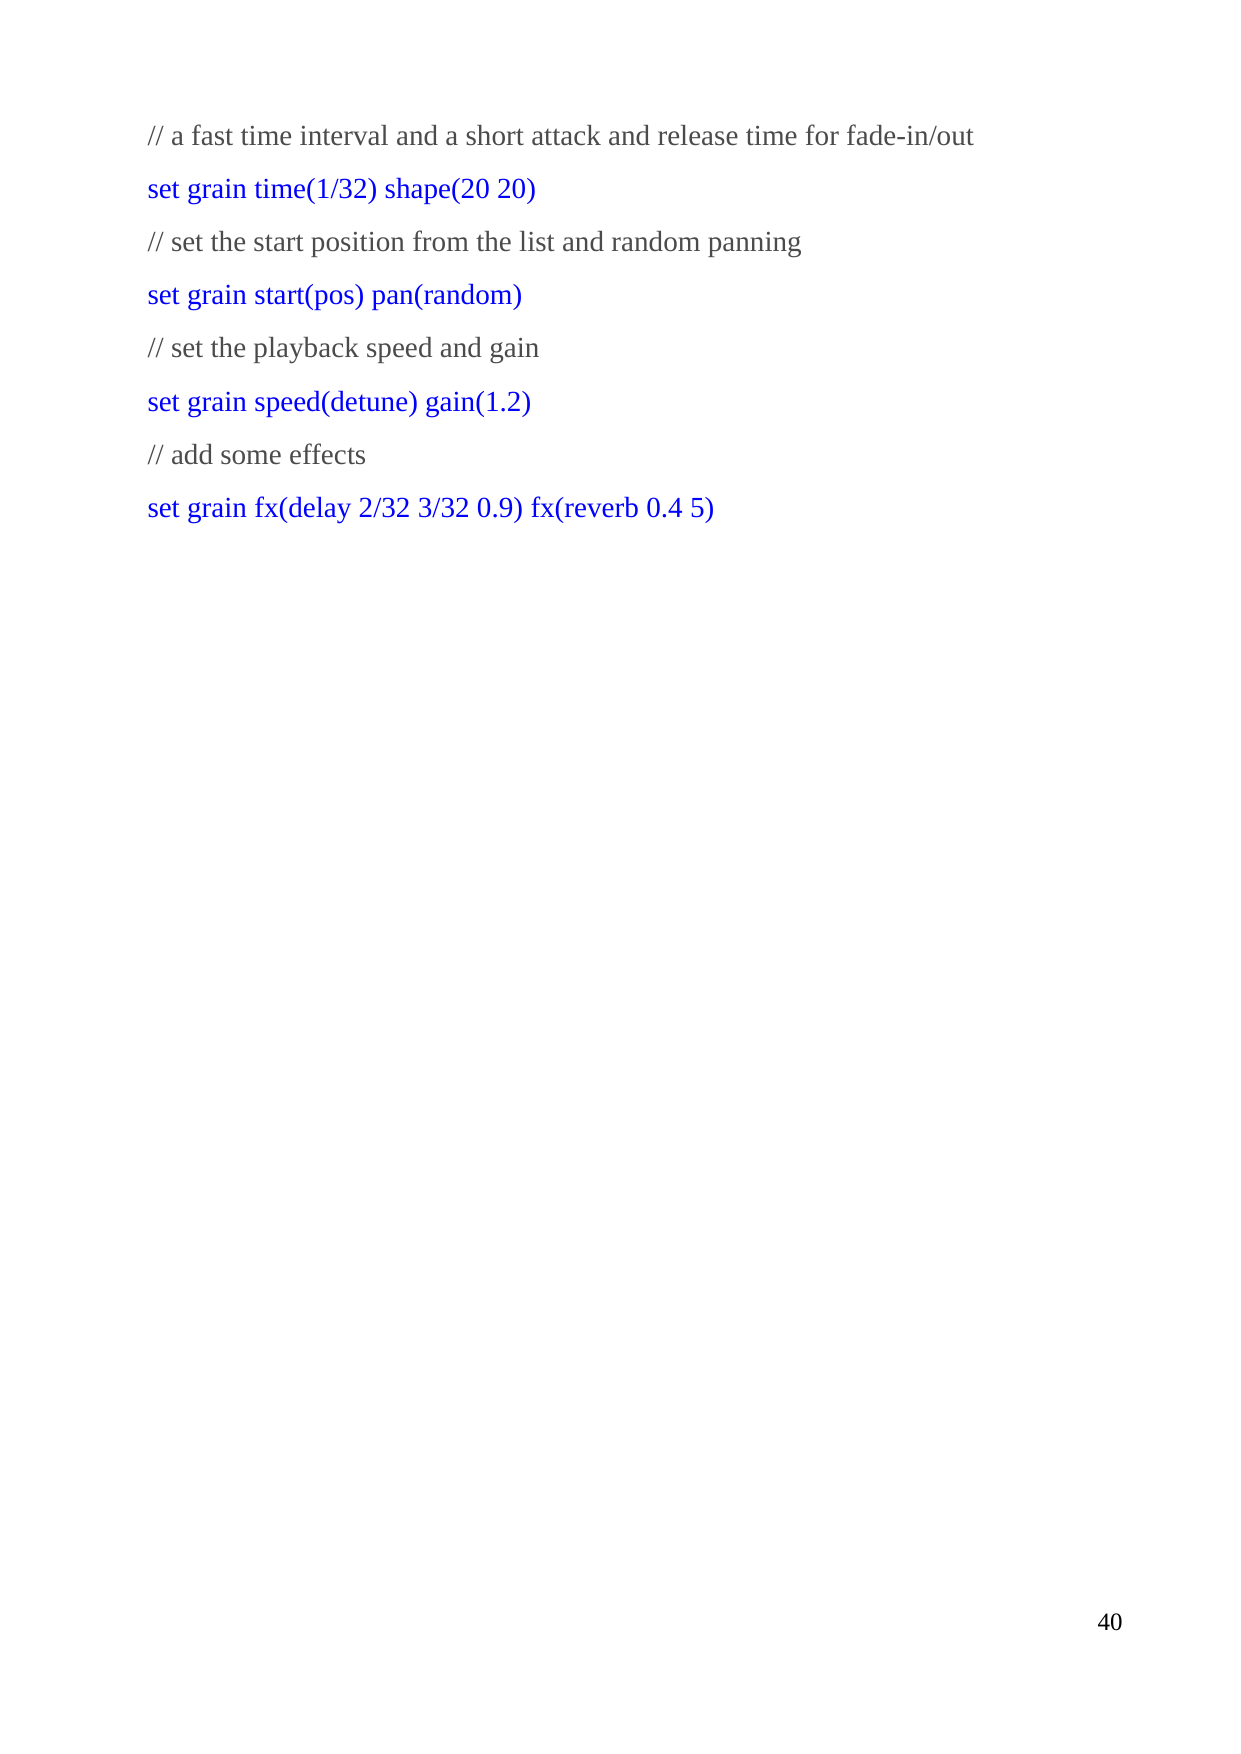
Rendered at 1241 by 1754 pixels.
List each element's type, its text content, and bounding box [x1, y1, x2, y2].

text set grain speed(detune) gain(1.2) [118, 384, 1122, 417]
text set grain time(1/32) shape(20 20) [118, 171, 1122, 205]
text // set the playback speed and gain [118, 331, 1122, 364]
text set grain fx(delay 2/32 3/32 0.9) fx(reverb 0.4 5) [118, 490, 1122, 523]
text set grain start(pos) pan(random) [118, 277, 1122, 311]
text // a fast time interval and a short attack and release time for fade-in/out [118, 118, 1122, 152]
text // add some effects [118, 437, 1122, 470]
text // set the start position from the list and random panning [118, 224, 1122, 258]
